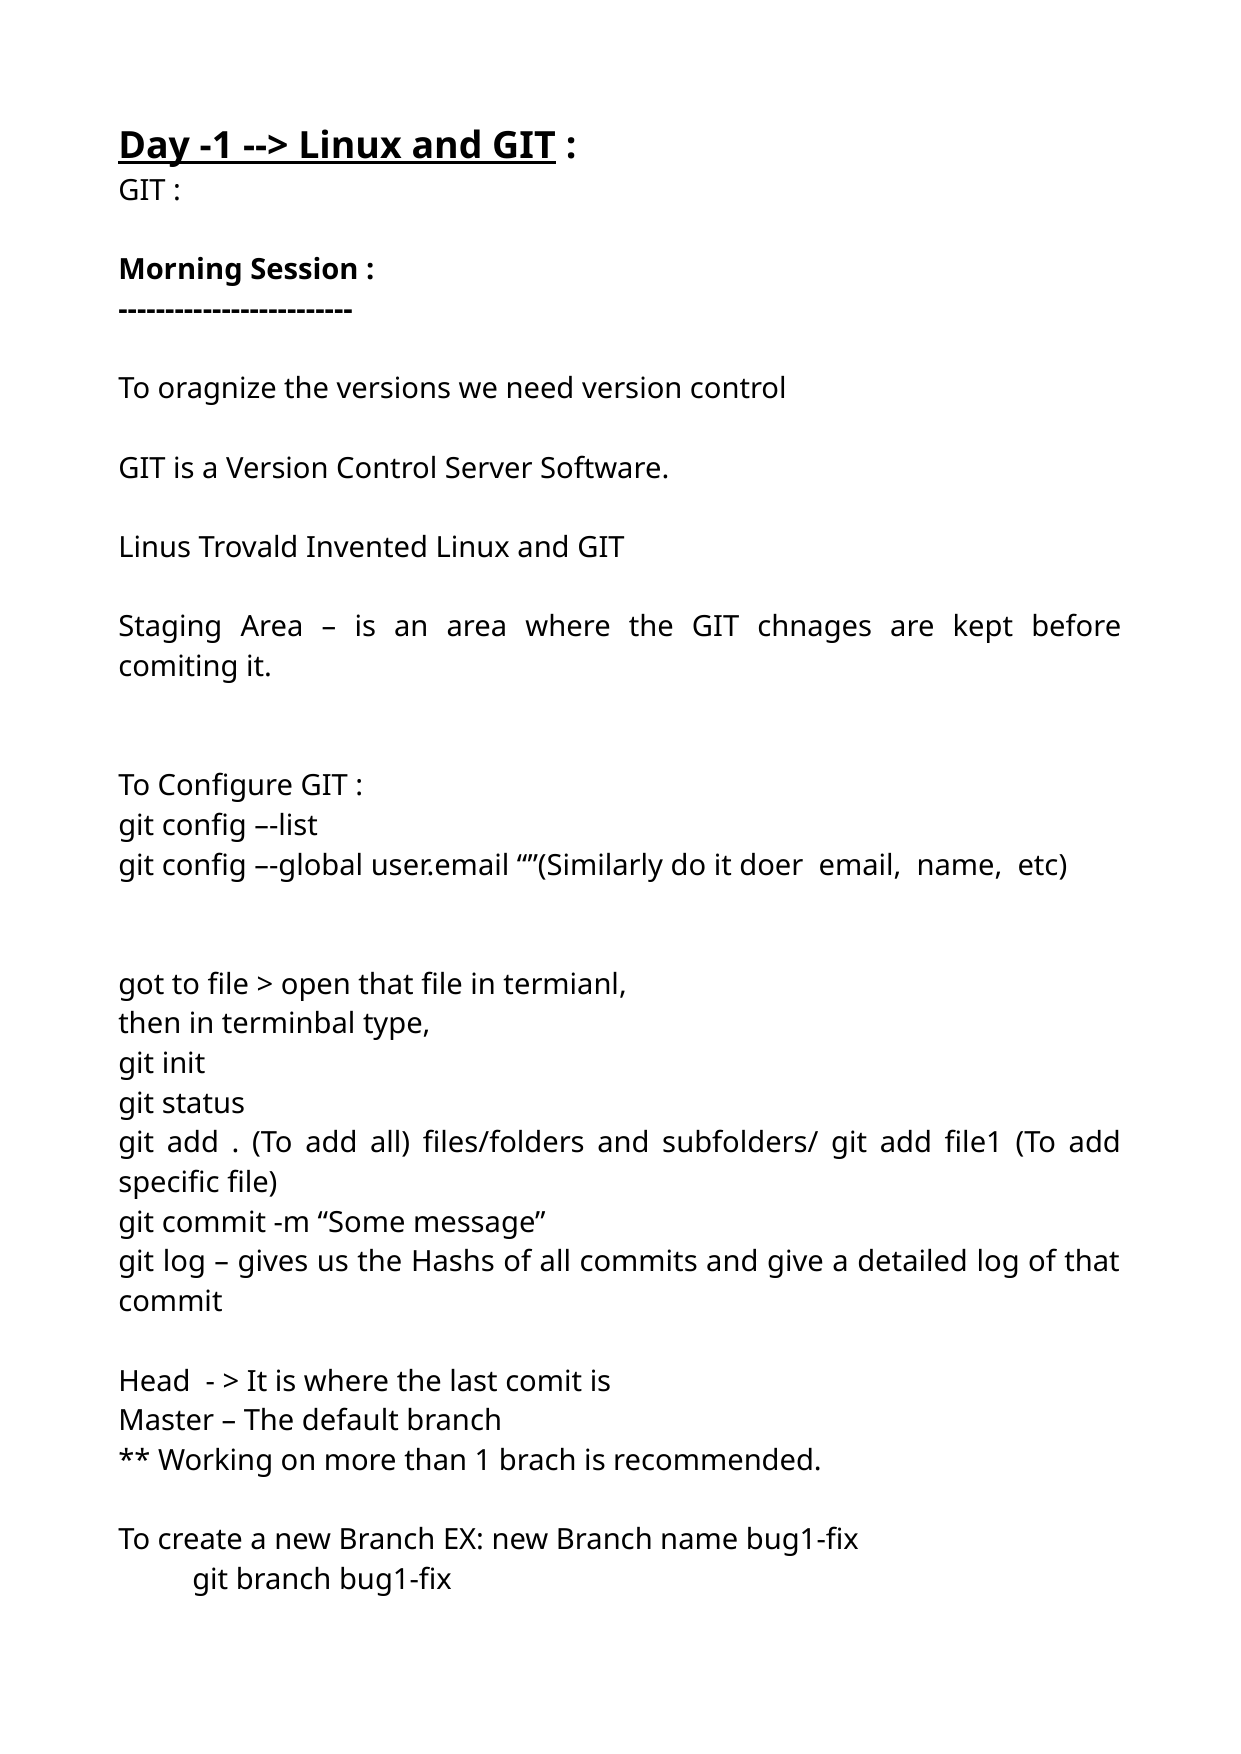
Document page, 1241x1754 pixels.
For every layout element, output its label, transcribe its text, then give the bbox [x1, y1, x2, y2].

text Master – The default branch [118, 1399, 1122, 1439]
text git status [118, 1082, 1122, 1122]
text Morning Session : [118, 248, 1122, 288]
text git commit -m “Some message” [118, 1201, 1122, 1241]
text then in terminbal type, [118, 1003, 1122, 1042]
text git config –-global user.email “”(Similarly do it doer email, name, etc) [118, 844, 1122, 883]
text git config –-list [118, 804, 1122, 844]
text GIT : [118, 169, 1122, 209]
text Linus Trovald Invented Linux and GIT [118, 526, 1122, 566]
text Head - > It is where the last comit is [118, 1360, 1122, 1399]
text git add . (To add all) files/folders and subfolders/ git add file1 (To add specific file) [118, 1122, 1122, 1201]
text git log – gives us the Hashs of all commits and give a detailed log of that commit [118, 1241, 1122, 1320]
text Day -1 --> Linux and GIT : [118, 118, 1122, 169]
text To oragnize the versions we need version control [118, 368, 1122, 407]
text Staging Area – is an area where the GIT chnages are kept before comiting it. [118, 606, 1122, 685]
text To Configure GIT : [118, 764, 1122, 804]
text git init [118, 1042, 1122, 1082]
text ------------------------- [118, 288, 1122, 328]
text git branch bug1-fix [118, 1558, 1122, 1598]
text To create a new Branch EX: new Branch name bug1-fix [118, 1518, 1122, 1558]
text GIT is a Version Control Server Software. [118, 447, 1122, 487]
text got to file > open that file in termianl, [118, 963, 1122, 1003]
text ** Working on more than 1 brach is recommended. [118, 1439, 1122, 1479]
